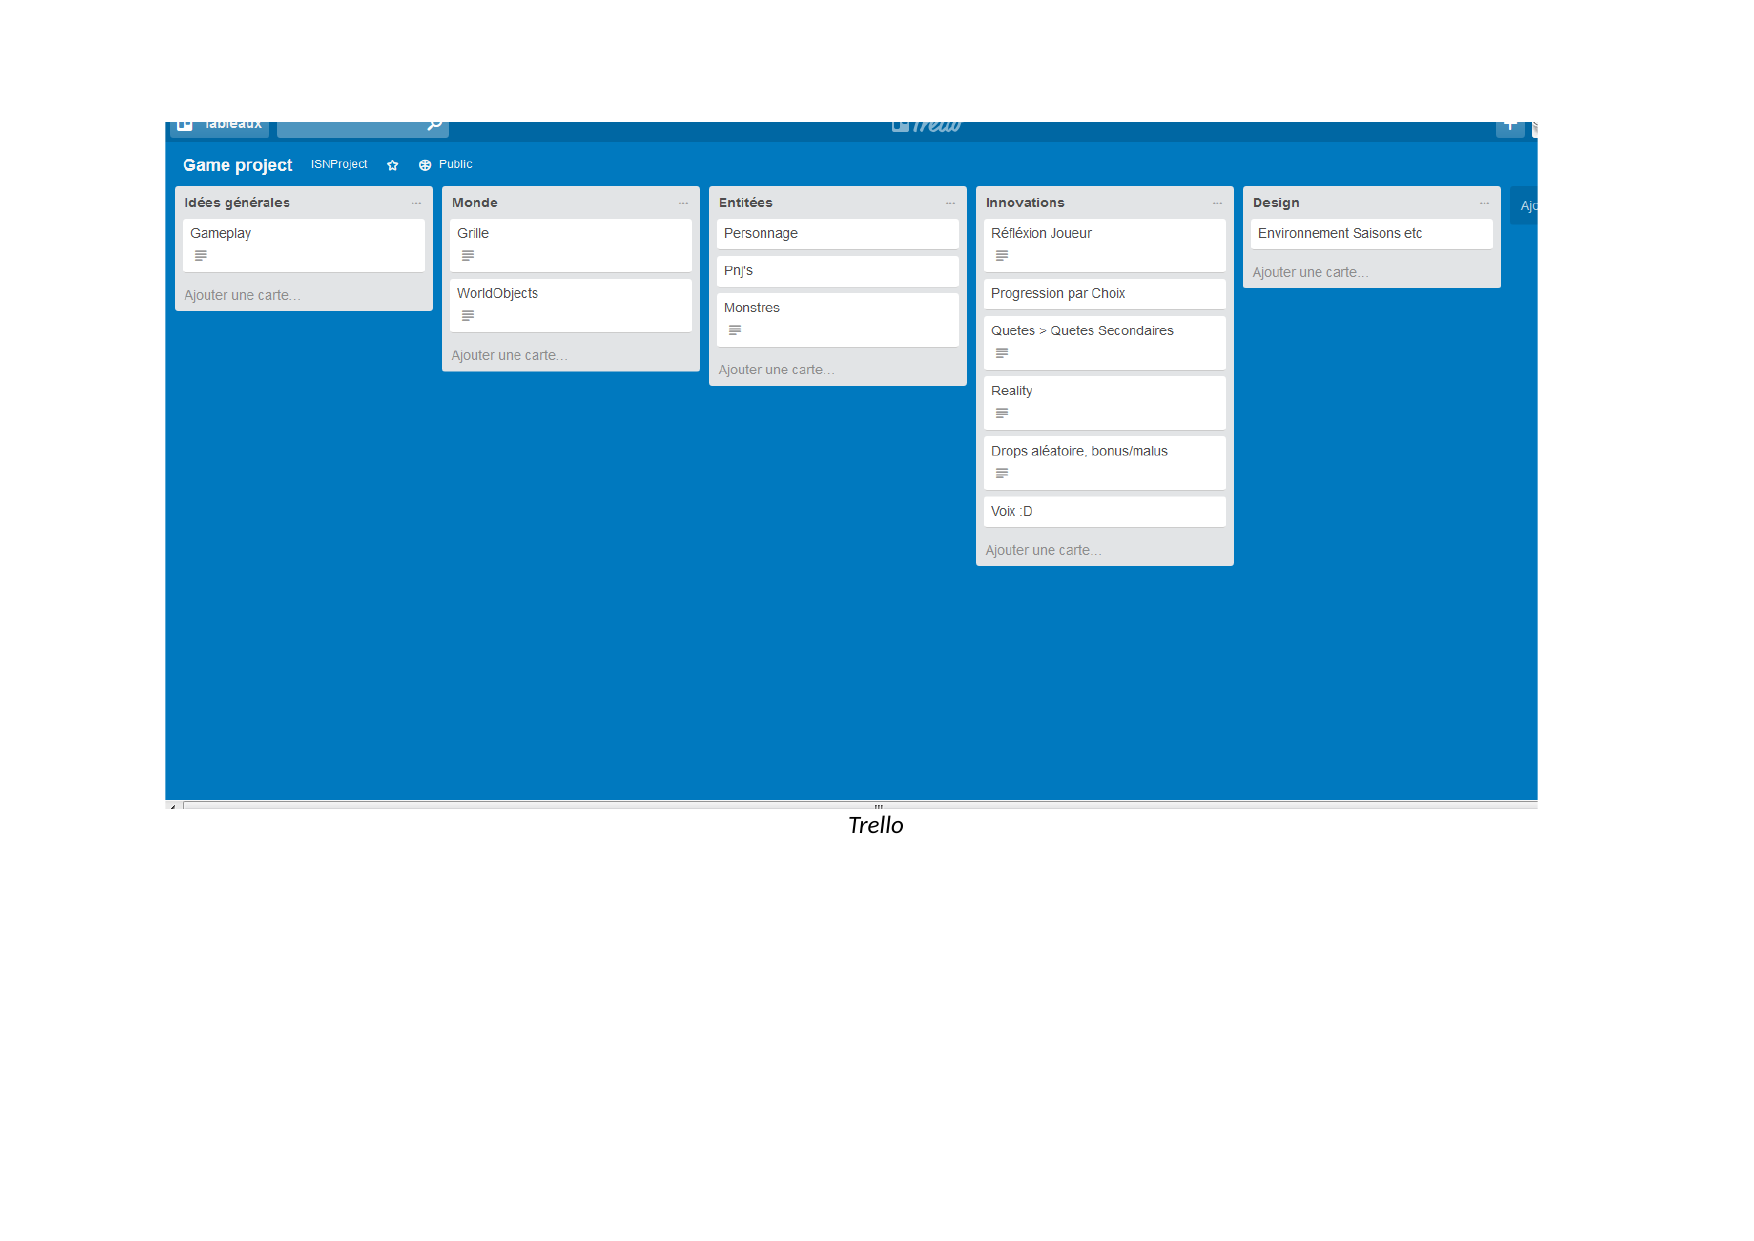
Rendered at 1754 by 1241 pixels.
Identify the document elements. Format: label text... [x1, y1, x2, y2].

text Trello [118, 118, 1636, 839]
picture [165, 122, 1538, 809]
